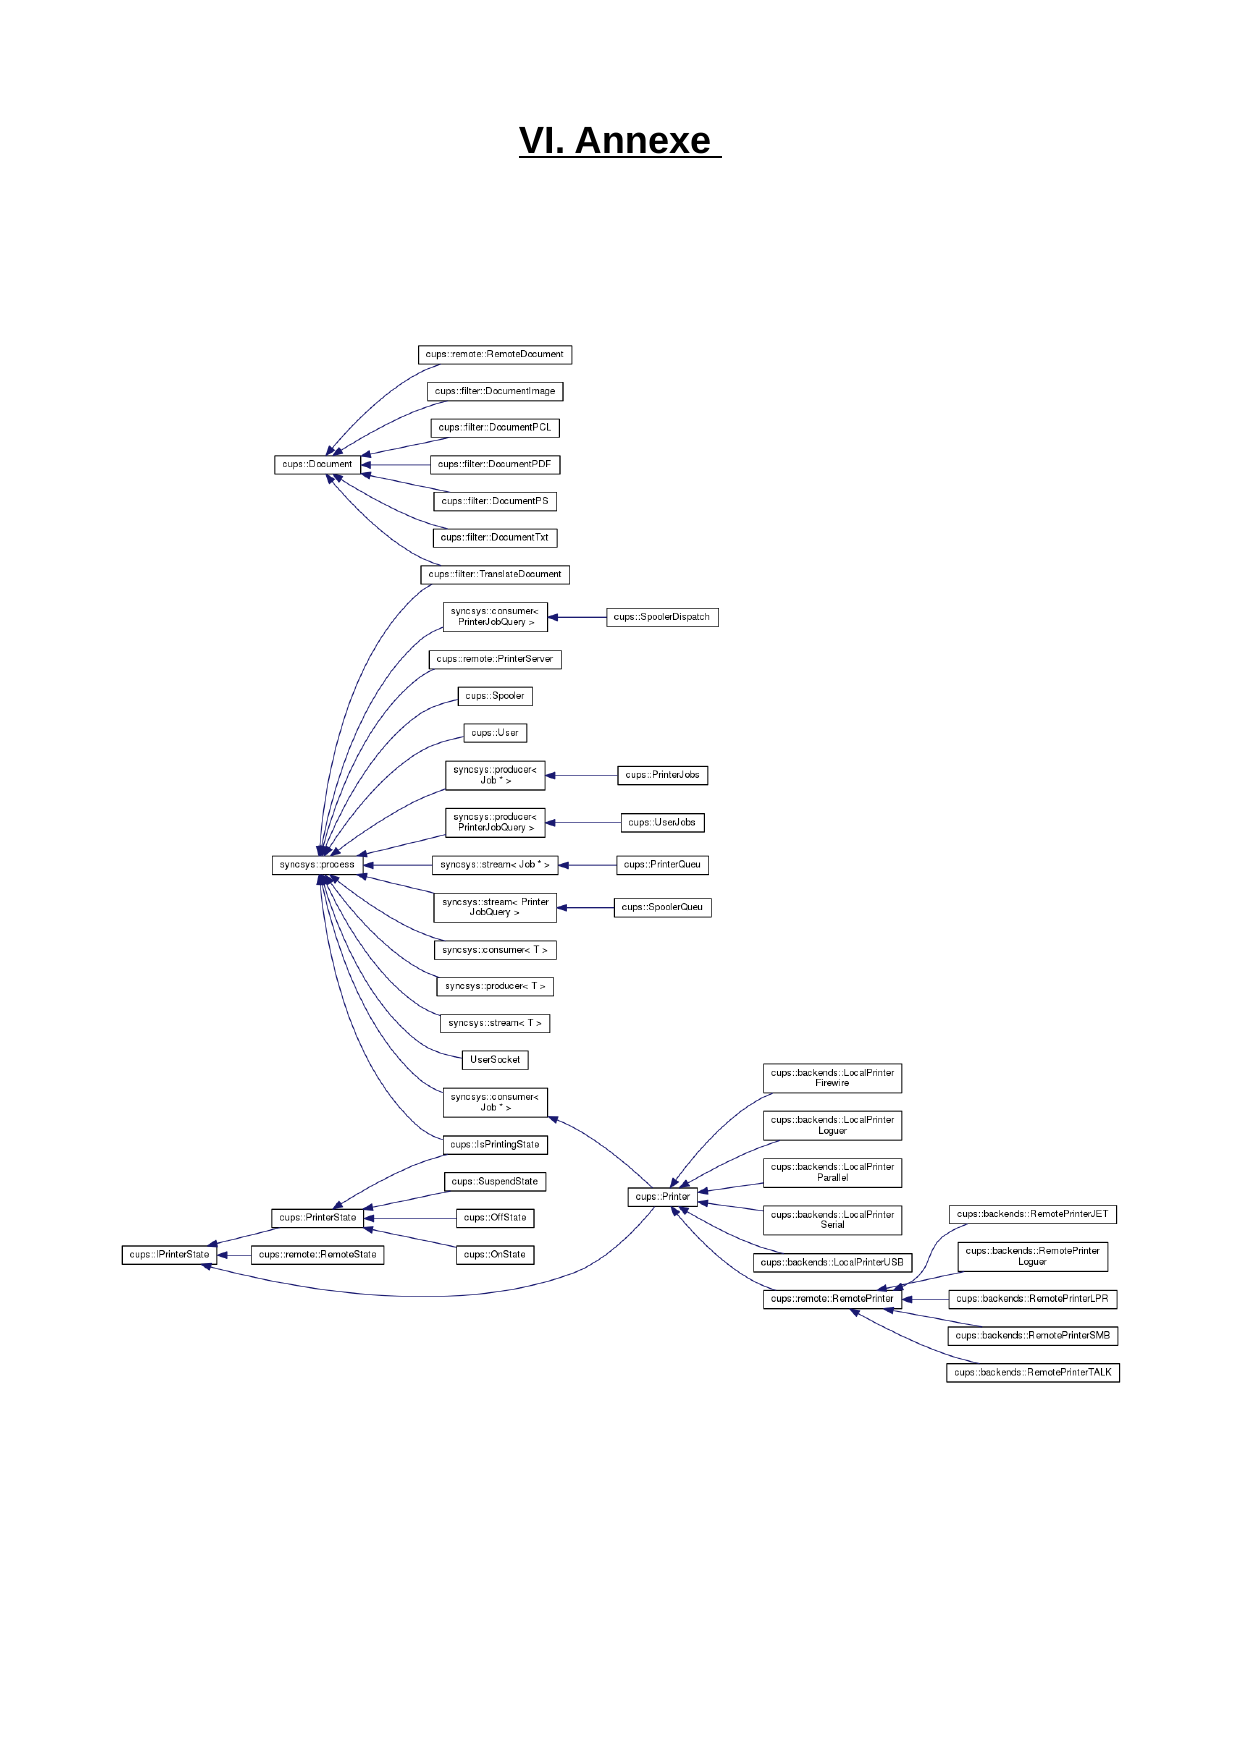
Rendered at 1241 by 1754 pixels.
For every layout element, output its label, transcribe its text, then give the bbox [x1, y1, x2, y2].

subtitle VI. Annexe [118, 118, 1122, 162]
picture [118, 341, 1123, 1386]
